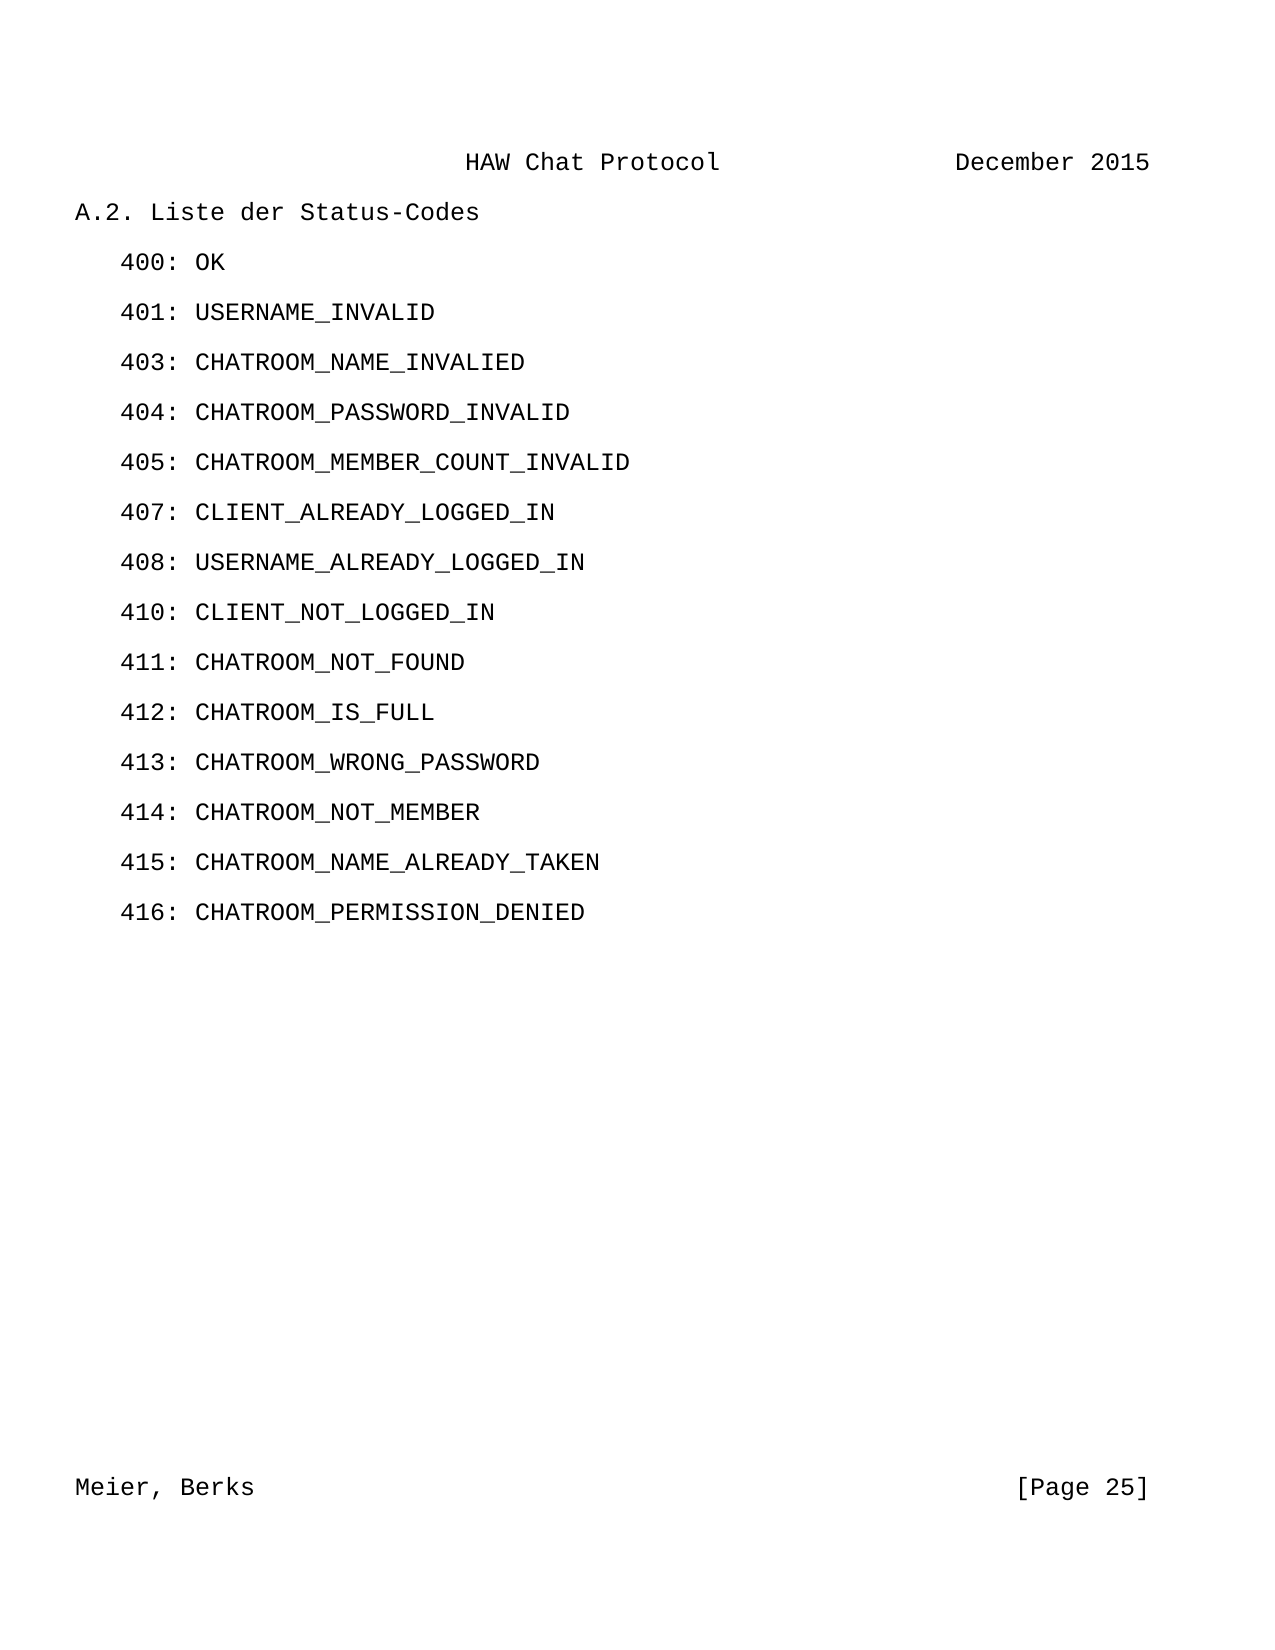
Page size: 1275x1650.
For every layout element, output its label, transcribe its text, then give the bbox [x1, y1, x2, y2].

text 400: OK [120, 250, 1155, 275]
text 412: CHATROOM_IS_FULL [120, 700, 1155, 725]
text 408: USERNAME_ALREADY_LOGGED_IN [120, 550, 1155, 575]
text 411: CHATROOM_NOT_FOUND [120, 650, 1155, 675]
text 403: CHATROOM_NAME_INVALIED [120, 350, 1155, 375]
text 407: CLIENT_ALREADY_LOGGED_IN [120, 500, 1155, 525]
text 410: CLIENT_NOT_LOGGED_IN [120, 600, 1155, 625]
text 405: CHATROOM_MEMBER_COUNT_INVALID [120, 450, 1155, 475]
text 416: CHATROOM_PERMISSION_DENIED [120, 900, 1155, 925]
text 401: USERNAME_INVALID [120, 300, 1155, 325]
text 414: CHATROOM_NOT_MEMBER [120, 800, 1155, 825]
text 413: CHATROOM_WRONG_PASSWORD [120, 750, 1155, 775]
text 415: CHATROOM_NAME_ALREADY_TAKEN [120, 850, 1155, 875]
subtitle Liste der Status-Codes [75, 200, 1155, 225]
text 404: CHATROOM_PASSWORD_INVALID [120, 400, 1155, 425]
